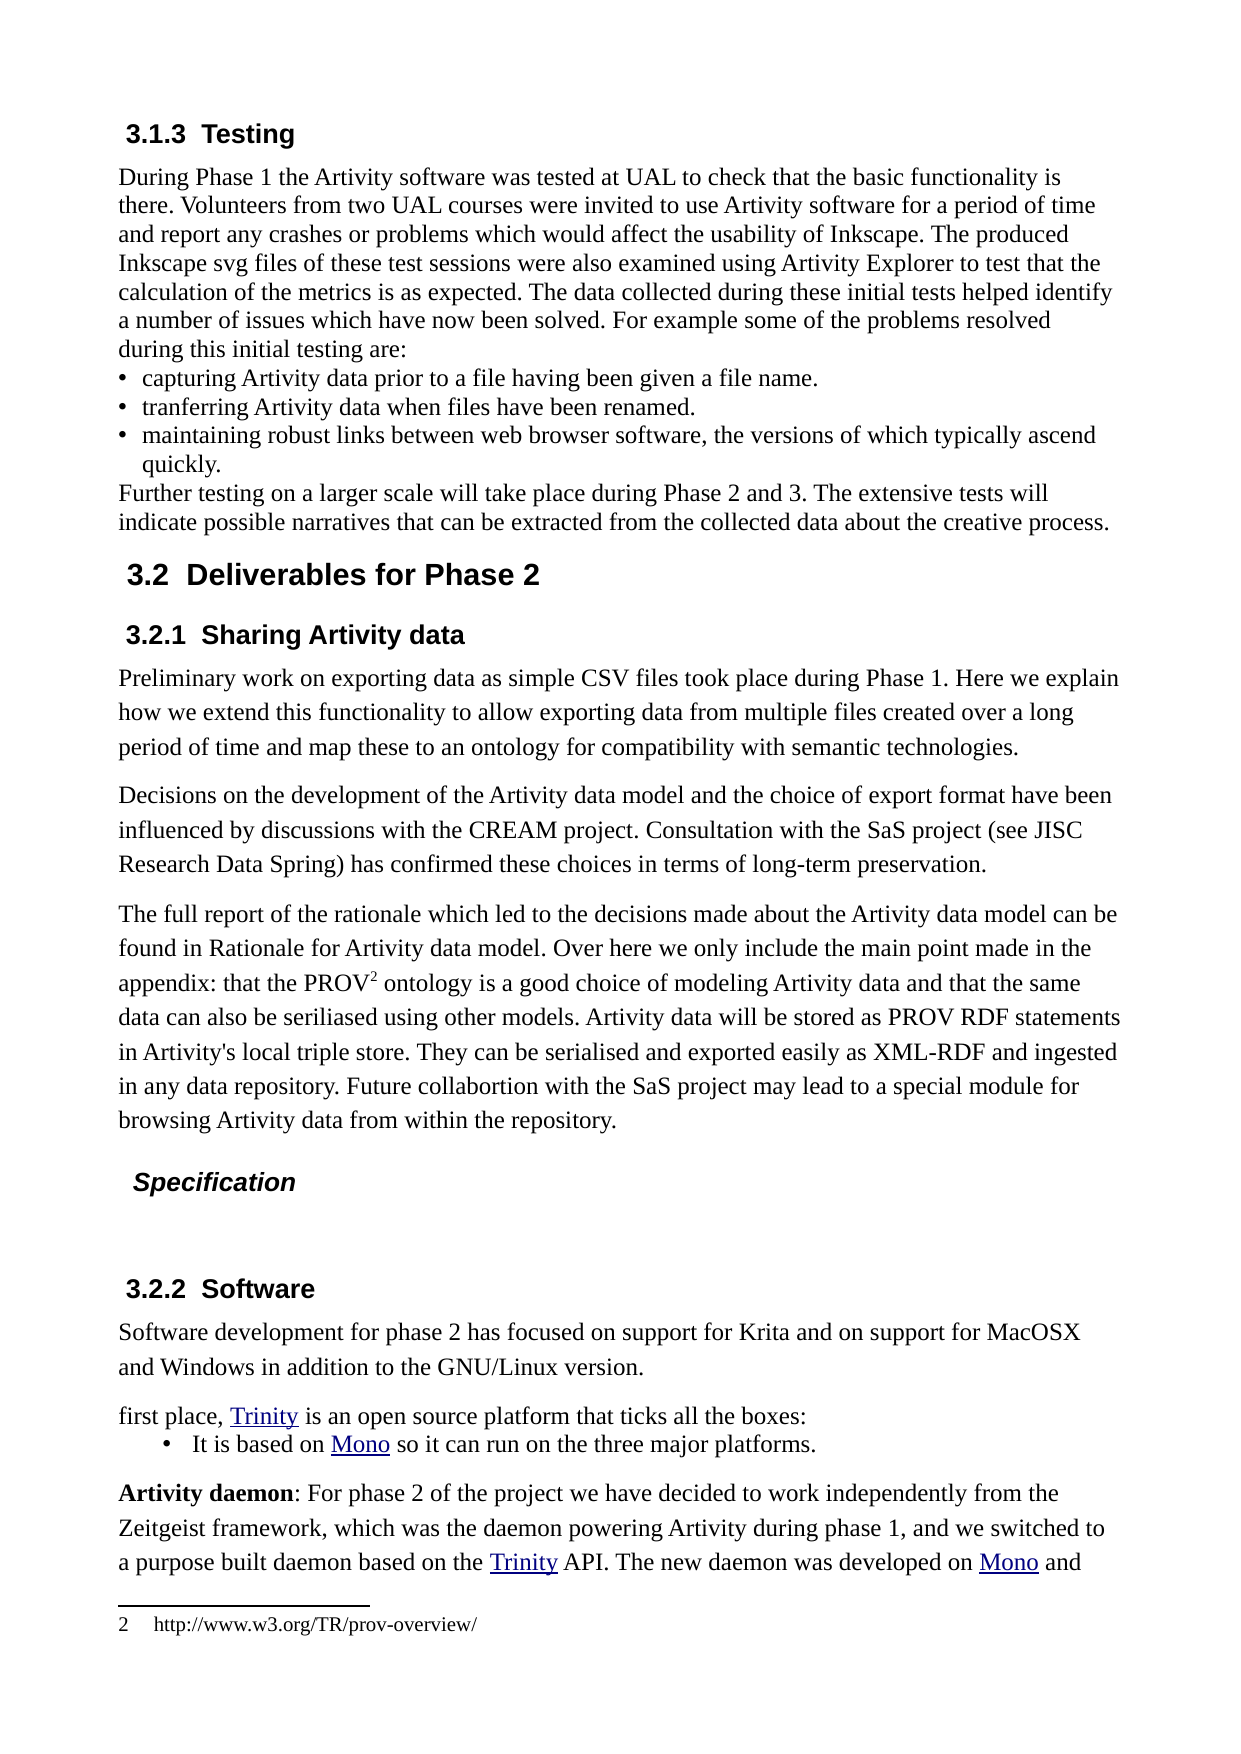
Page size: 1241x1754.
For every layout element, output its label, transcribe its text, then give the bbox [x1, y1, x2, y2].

text Further testing on a larger scale will take place during Phase 2 and 3. The extensive tests will indicate possible narratives that can be extracted from the collected data about the creative process. [118, 478, 1122, 536]
text Decisions on the development of the Artivity data model and the choice of export format have been influenced by discussions with the CREAM project. Consultation with the SaS project (see JISC Research Data Spring) has confirmed these choices in terms of long-term preservation. [118, 781, 1122, 878]
text http://www.w3.org/TR/prov-overview/ [118, 1612, 1122, 1636]
subtitle Specification [118, 1167, 1122, 1197]
subtitle Deliverables for Phase 2 [118, 556, 1122, 592]
text During Phase 1 the Artivity software was tested at UAL to check that the basic functionality is there. Volunteers from two UAL courses were invited to use Artivity software for a period of time and report any crashes or problems which would affect the usability of Inkscape. The produced Inkscape svg files of these test sessions were also examined using Artivity Explorer to test that the calculation of the metrics is as expected. The data collected during these initial tests helped identify a number of issues which have now been solved. For example some of the problems resolved during this initial testing are: [118, 162, 1122, 363]
list tranferring Artivity data when files have been renamed. [118, 392, 1122, 421]
text Artivity daemon: For phase 2 of the project we have decided to work independently from the Zeitgeist framework, which was the daemon powering Artivity during phase 1, and we switched to a purpose built daemon based on the Trinity API. The new daemon was developed on Mono and [118, 1478, 1122, 1576]
text The full report of the rationale which led to the decisions made about the Artivity data model can be found in Rationale for Artivity data model. Over here we only include the main point made in the appendix: that the PROV ontology is a good choice of modeling Artivity data and that the same data can also be seriliased using other models. Artivity data will be stored as PROV RDF statements in Artivity's local triple store. They can be serialised and exported easily as XML-RDF and ingested in any data repository. Future collabortion with the SaS project may lead to a special module for browsing Artivity data from within the repository. [118, 899, 1122, 1134]
list maintaining robust links between web browser software, the versions of which typically ascend quickly. [118, 421, 1122, 478]
text first place, Trinity is an open source platform that ticks all the boxes: [118, 1401, 1122, 1429]
subtitle Testing [118, 118, 1122, 149]
list It is based on Mono so it can run on the three major platforms. [162, 1429, 1122, 1458]
subtitle Sharing Artivity data [118, 619, 1122, 650]
subtitle Software [118, 1273, 1122, 1305]
text Preliminary work on exporting data as simple CSV files took place during Phase 1. Here we explain how we extend this functionality to allow exporting data from multiple files created over a long period of time and map these to an ontology for compatibility with semantic technologies. [118, 663, 1122, 760]
text Software development for phase 2 has focused on support for Krita and on support for MacOSX and Windows in addition to the GNU/Linux version. [118, 1317, 1122, 1380]
list capturing Artivity data prior to a file having been given a file name. [118, 363, 1122, 392]
